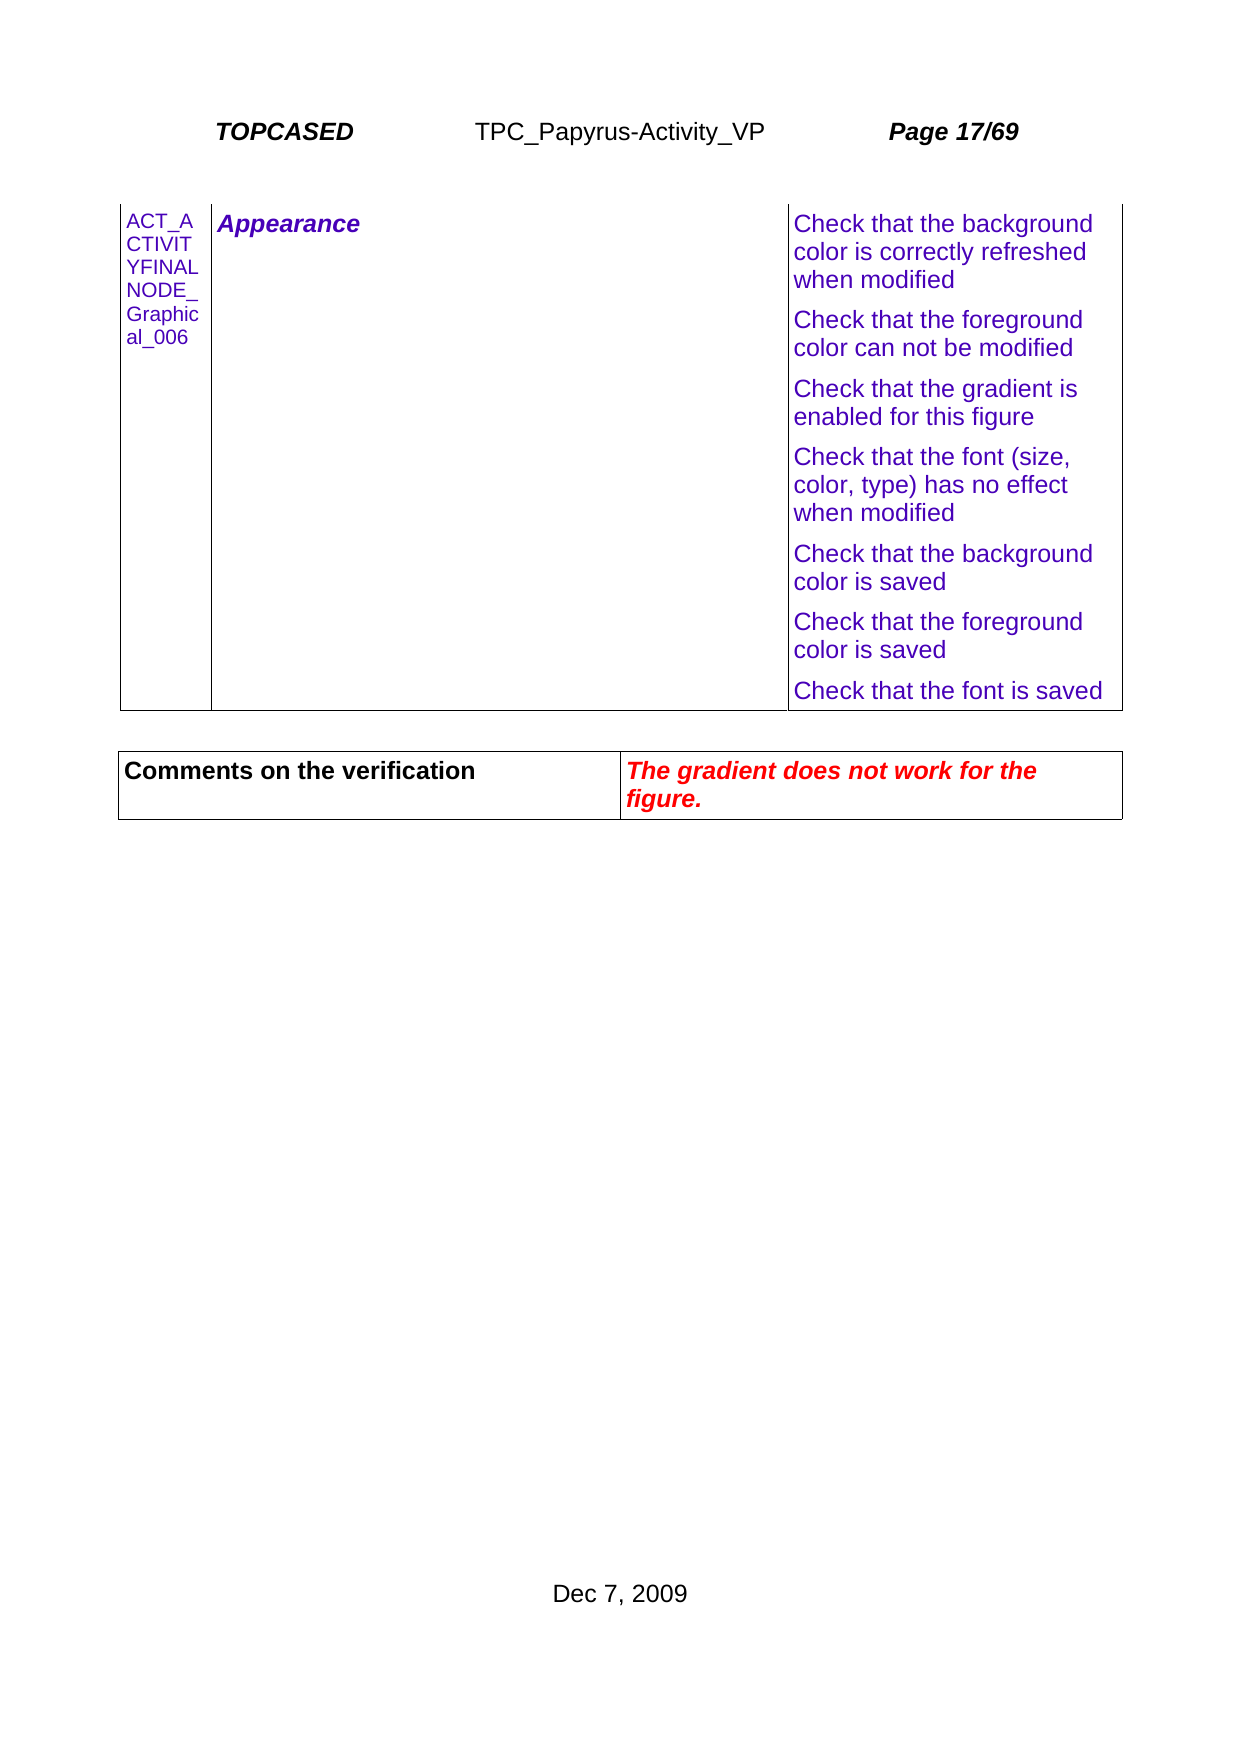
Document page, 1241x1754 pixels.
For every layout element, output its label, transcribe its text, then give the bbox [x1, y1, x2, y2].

table_cell ACT_ACTIVITYFINALNODE_Graphical_006 [121, 204, 211, 710]
table_cell Appearance [212, 204, 787, 710]
table_header Comments on the verification [119, 752, 620, 819]
table_cell Check that the background color is correctly refreshed when modified Check that the foreground color can not be modified Check that the gradient is enabled for this figure Check that the font (size, color, type) has no effect when modified Check that the background color is saved Check that the foreground color is saved Check that the font is saved [789, 204, 1122, 710]
table_header The gradient does not work for the figure. [621, 752, 1122, 819]
